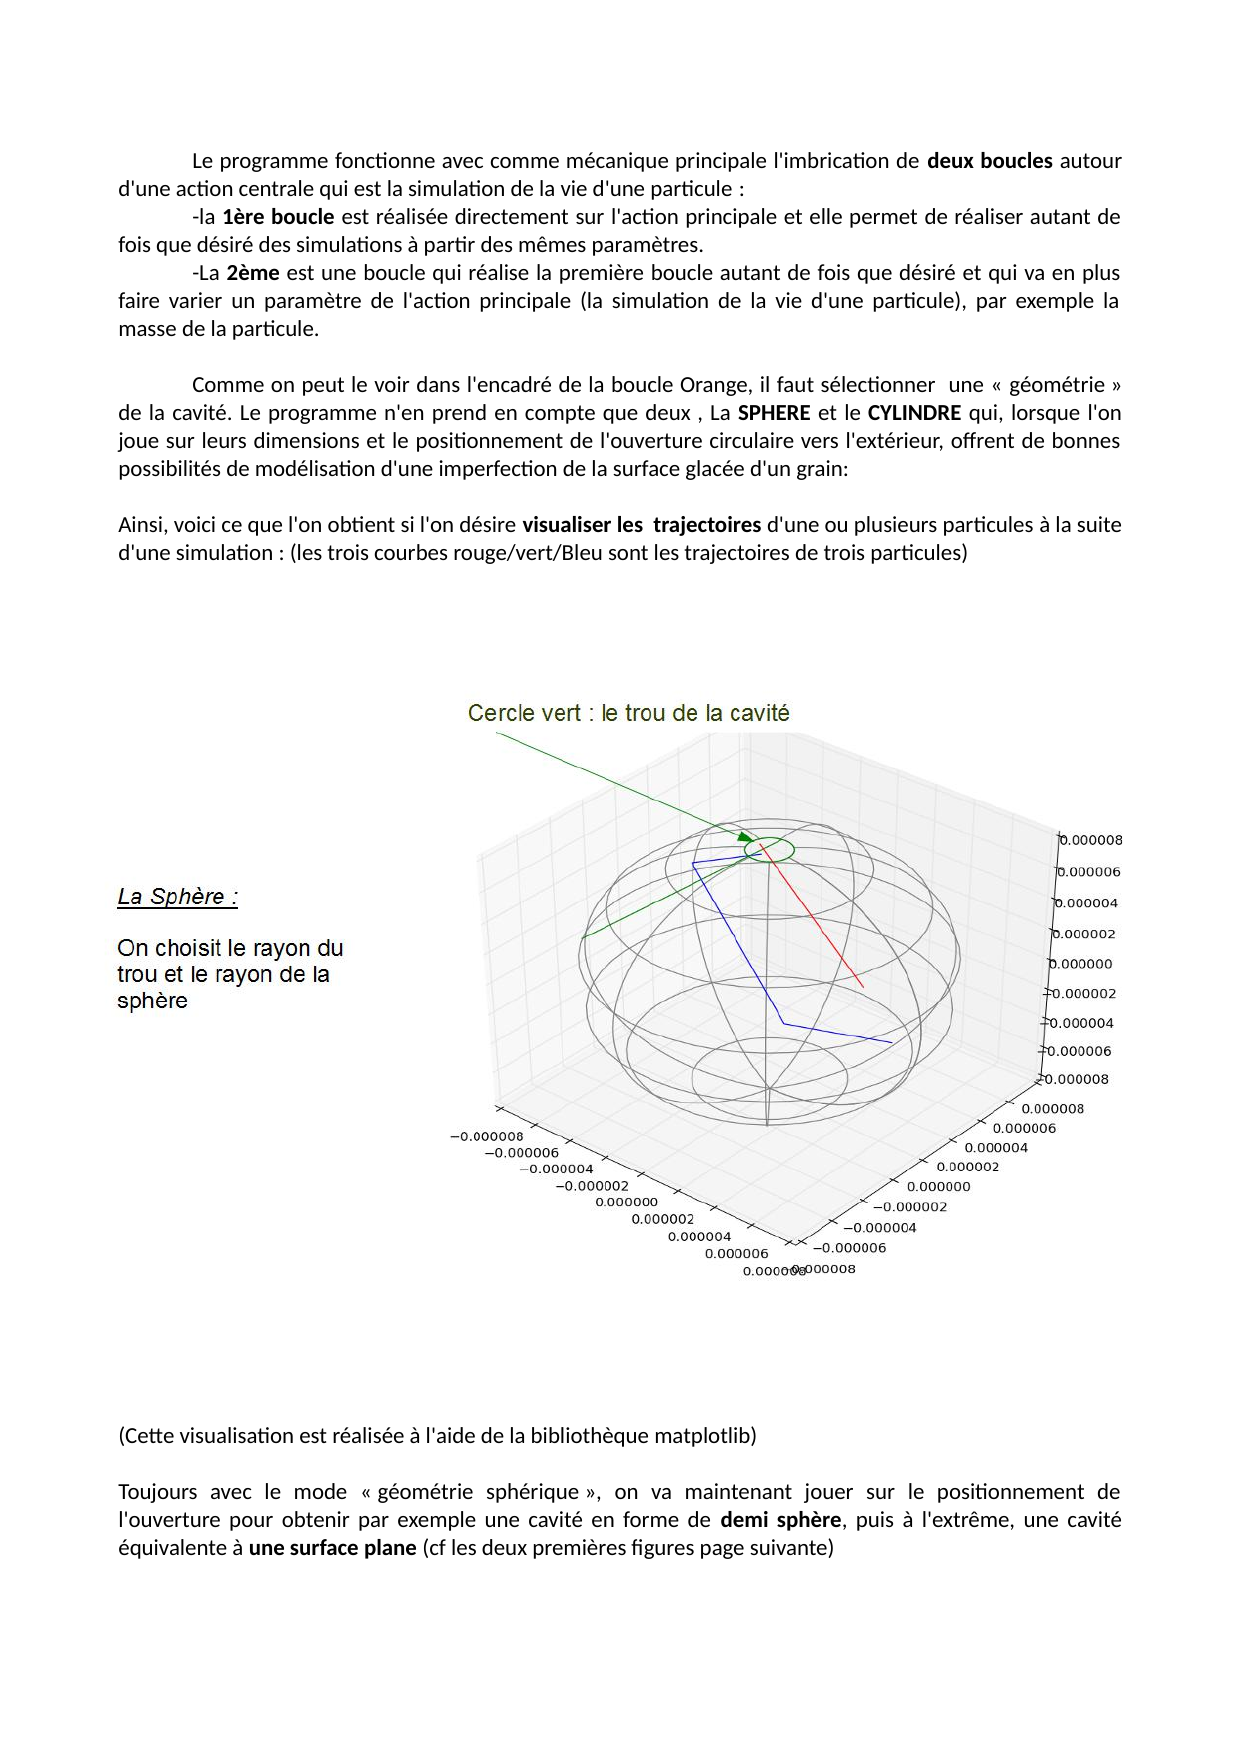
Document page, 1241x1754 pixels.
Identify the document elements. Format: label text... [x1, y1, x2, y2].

text Comme on peut le voir dans l'encadré de la boucle Orange, il faut sélectionner une « géométrie » de la cavité. Le programme n'en prend en compte que deux , La SPHERE et le CYLINDRE qui, lorsque l'on joue sur leurs dimensions et le positionnement de l'ouverture circulaire vers l'extérieur, offrent de bonnes possibilités de modélisation d'une imperfection de la surface glacée d'un grain: [118, 370, 1122, 482]
text Le programme fonctionne avec comme mécanique principale l'imbrication de deux boucles autour d'une action centrale qui est la simulation de la vie d'une particule : [118, 146, 1122, 202]
text (Cette visualisation est réalisée à l'aide de la bibliothèque matplotlib) [118, 1421, 1122, 1449]
text Ainsi, voici ce que l'on obtient si l'on désire visualiser les trajectoires d'une ou plusieurs particules à la suite d'une simulation : (les trois courbes rouge/vert/Bleu sont les trajectoires de trois particules) [118, 510, 1122, 566]
text -La 2ème est une boucle qui réalise la première boucle autant de fois que désiré et qui va en plus faire varier un paramètre de l'action principale (la simulation de la vie d'une particule), par exemple la masse de la particule. [118, 258, 1122, 342]
text Toujours avec le mode « géométrie sphérique », on va maintenant jouer sur le positionnement de l'ouverture pour obtenir par exemple une cavité en forme de demi sphère, puis à l'extrême, une cavité équivalente à une surface plane (cf les deux premières figures page suivante) [118, 1477, 1122, 1561]
picture [89, 566, 1123, 1337]
text -la 1ère boucle est réalisée directement sur l'action principale et elle permet de réaliser autant de fois que désiré des simulations à partir des mêmes paramètres. [118, 202, 1122, 258]
